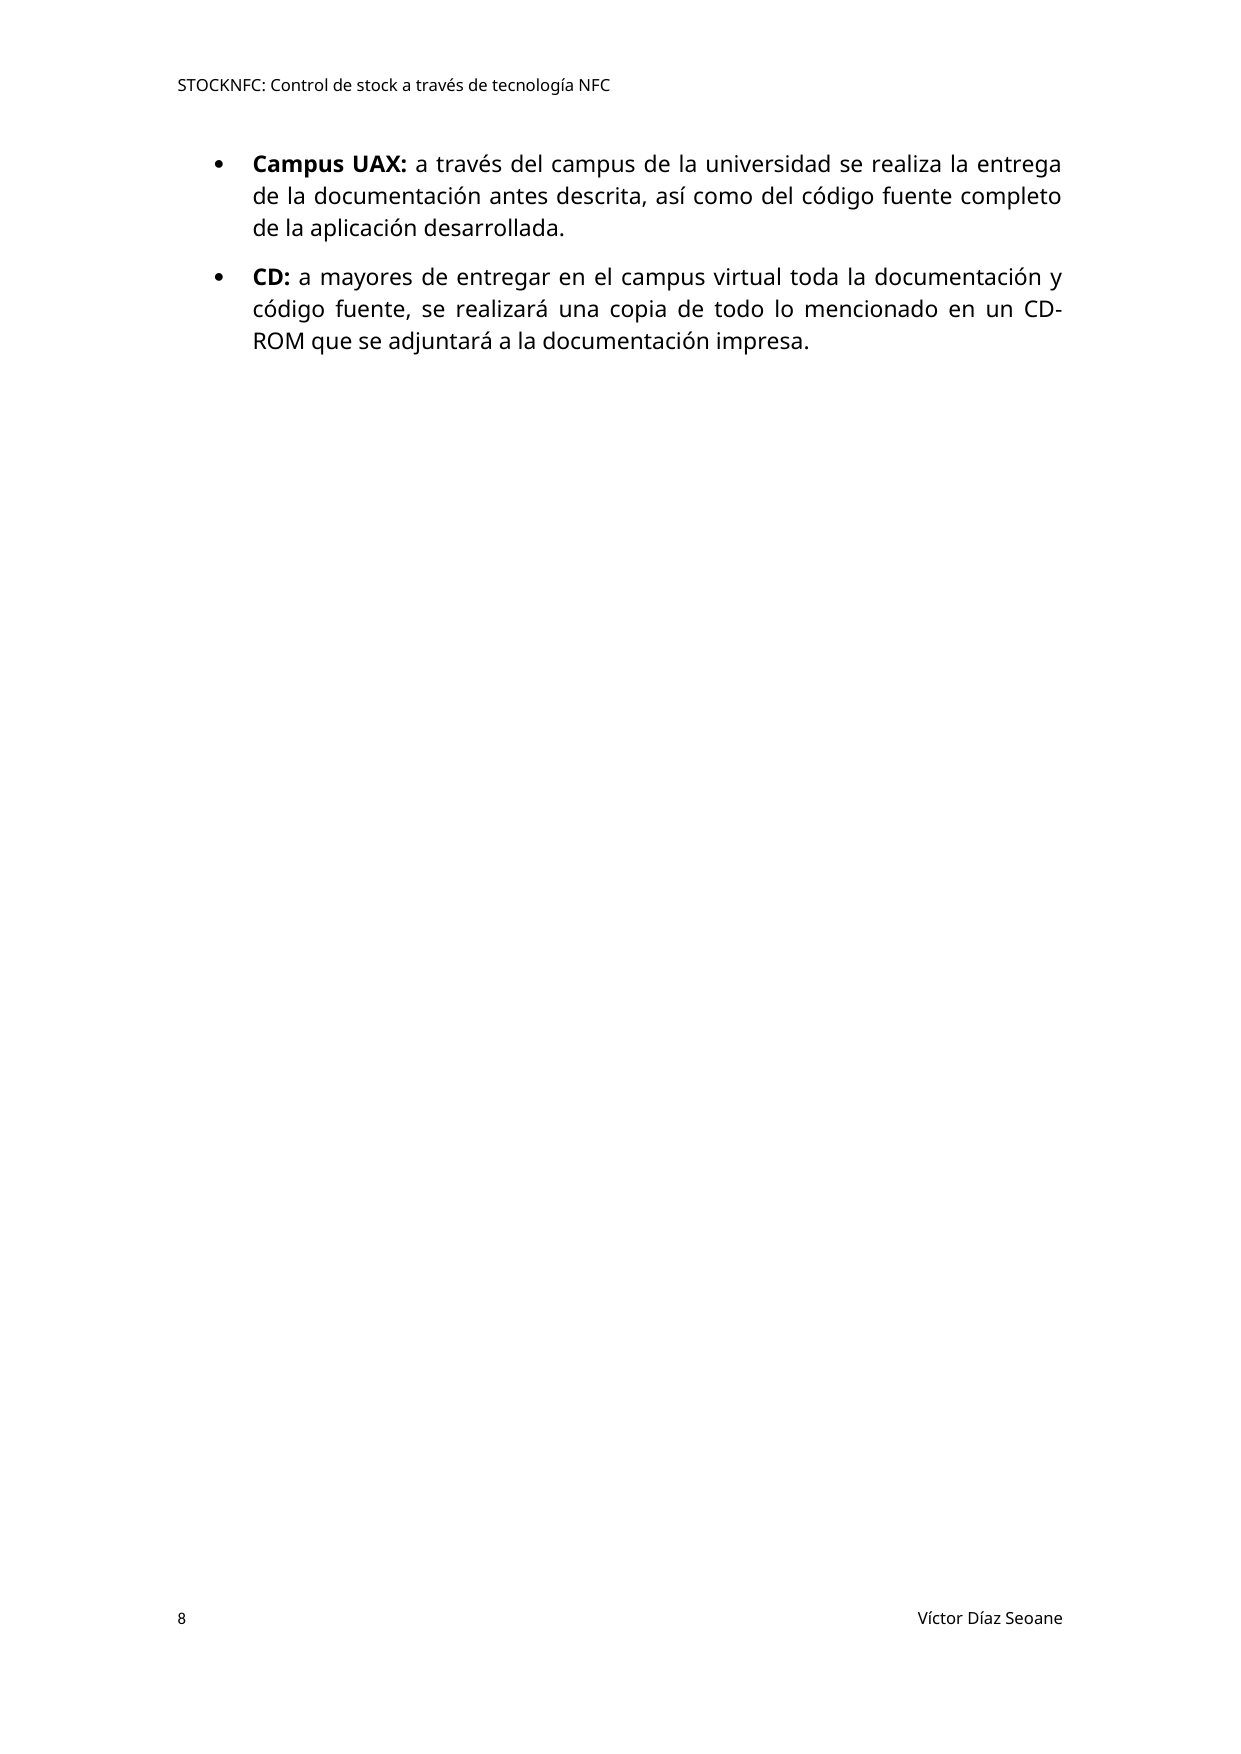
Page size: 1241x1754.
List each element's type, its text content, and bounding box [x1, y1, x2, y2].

list Campus UAX: a través del campus de la universidad se realiza la entrega de la documentación antes descrita, así como del código fuente completo de la aplicación desarrollada. [215, 148, 1063, 243]
list CD: a mayores de entregar en el campus virtual toda la documentación y código fuente, se realizará una copia de todo lo mencionado en un CD-ROM que se adjuntará a la documentación impresa. [215, 261, 1063, 356]
